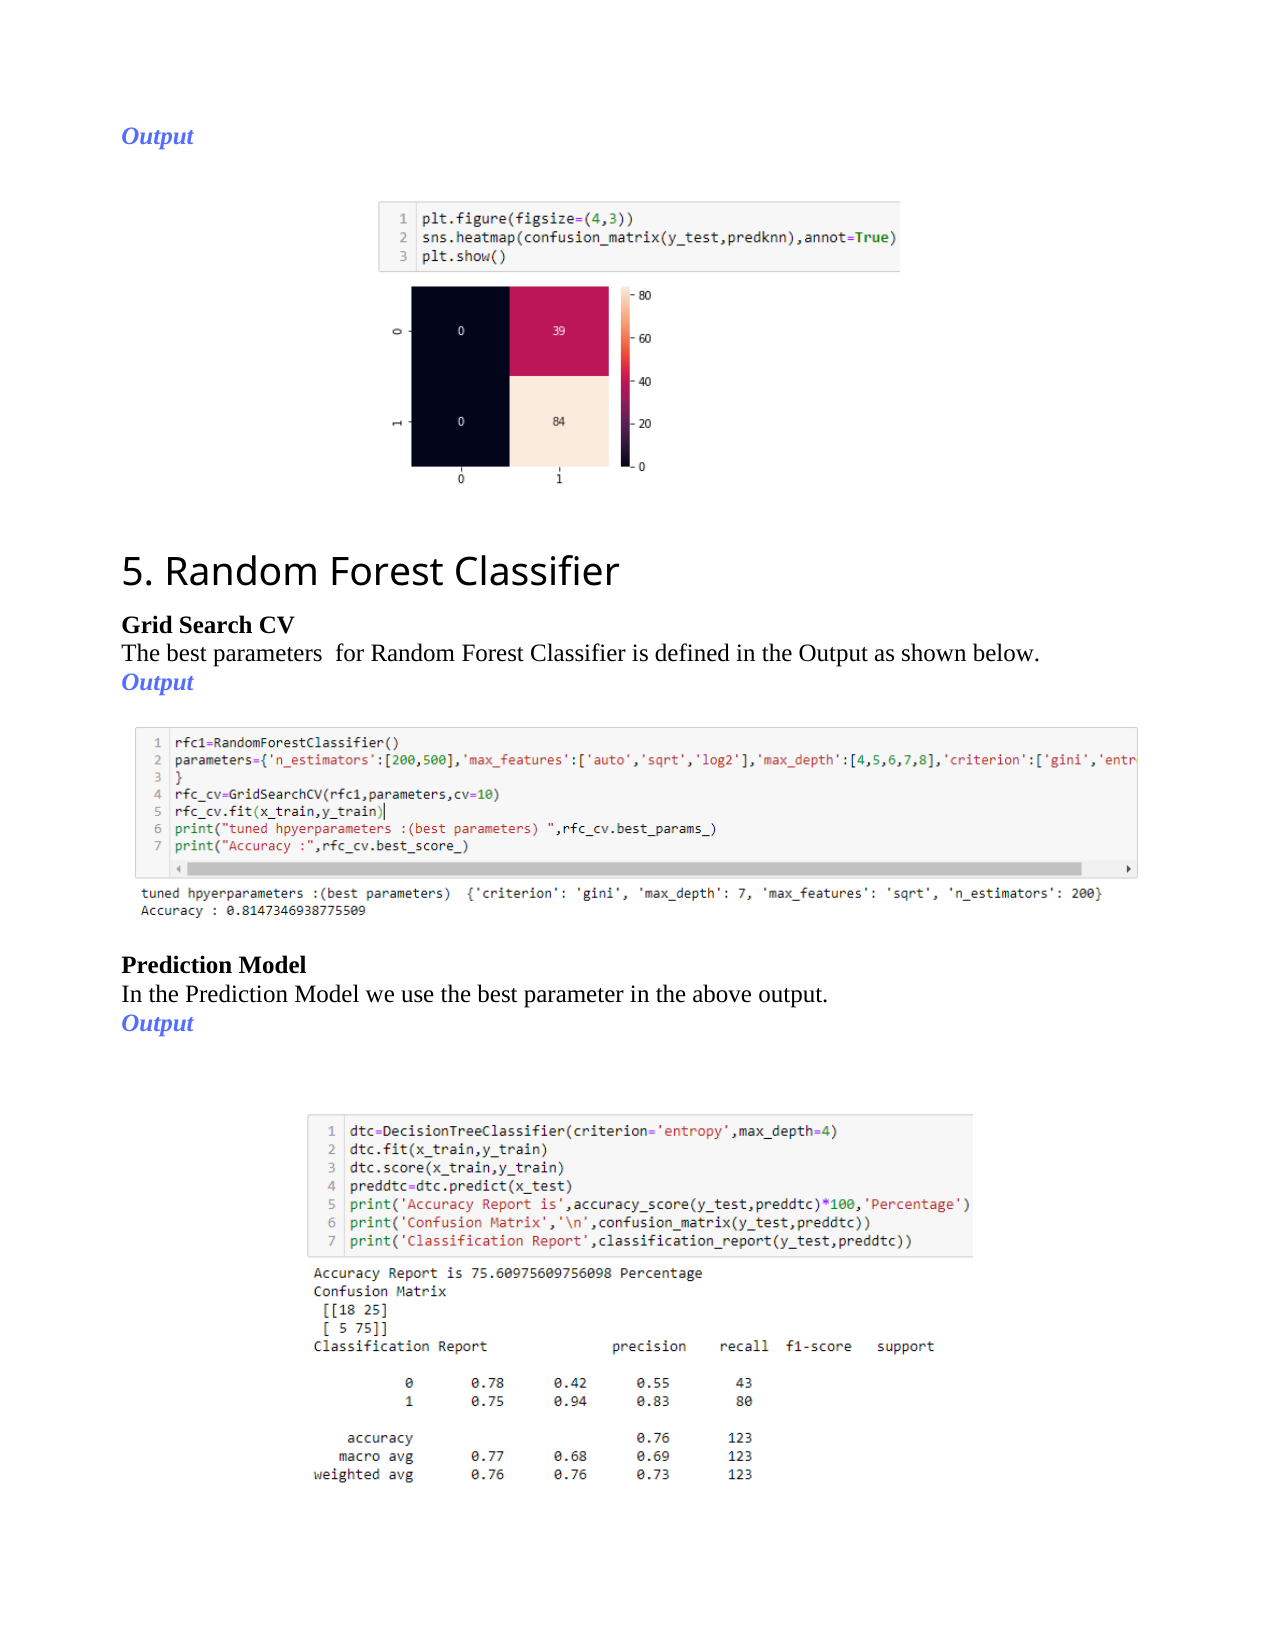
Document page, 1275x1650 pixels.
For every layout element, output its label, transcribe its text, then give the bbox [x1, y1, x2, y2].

picture [132, 724, 1143, 922]
text Grid Search CV [121, 610, 1154, 638]
text In the Prediction Model we use the best parameter in the above output. [121, 979, 1154, 1008]
text Output [121, 667, 1154, 696]
picture [302, 1110, 973, 1490]
picture [374, 197, 901, 491]
subtitle 5. Random Forest Classifier [121, 544, 1154, 597]
text The best parameters for Random Forest Classifier is defined in the Output as shown below. [121, 638, 1154, 667]
text Prediction Model [121, 950, 1154, 979]
text Output [121, 1008, 1154, 1037]
text Output [121, 121, 1154, 150]
